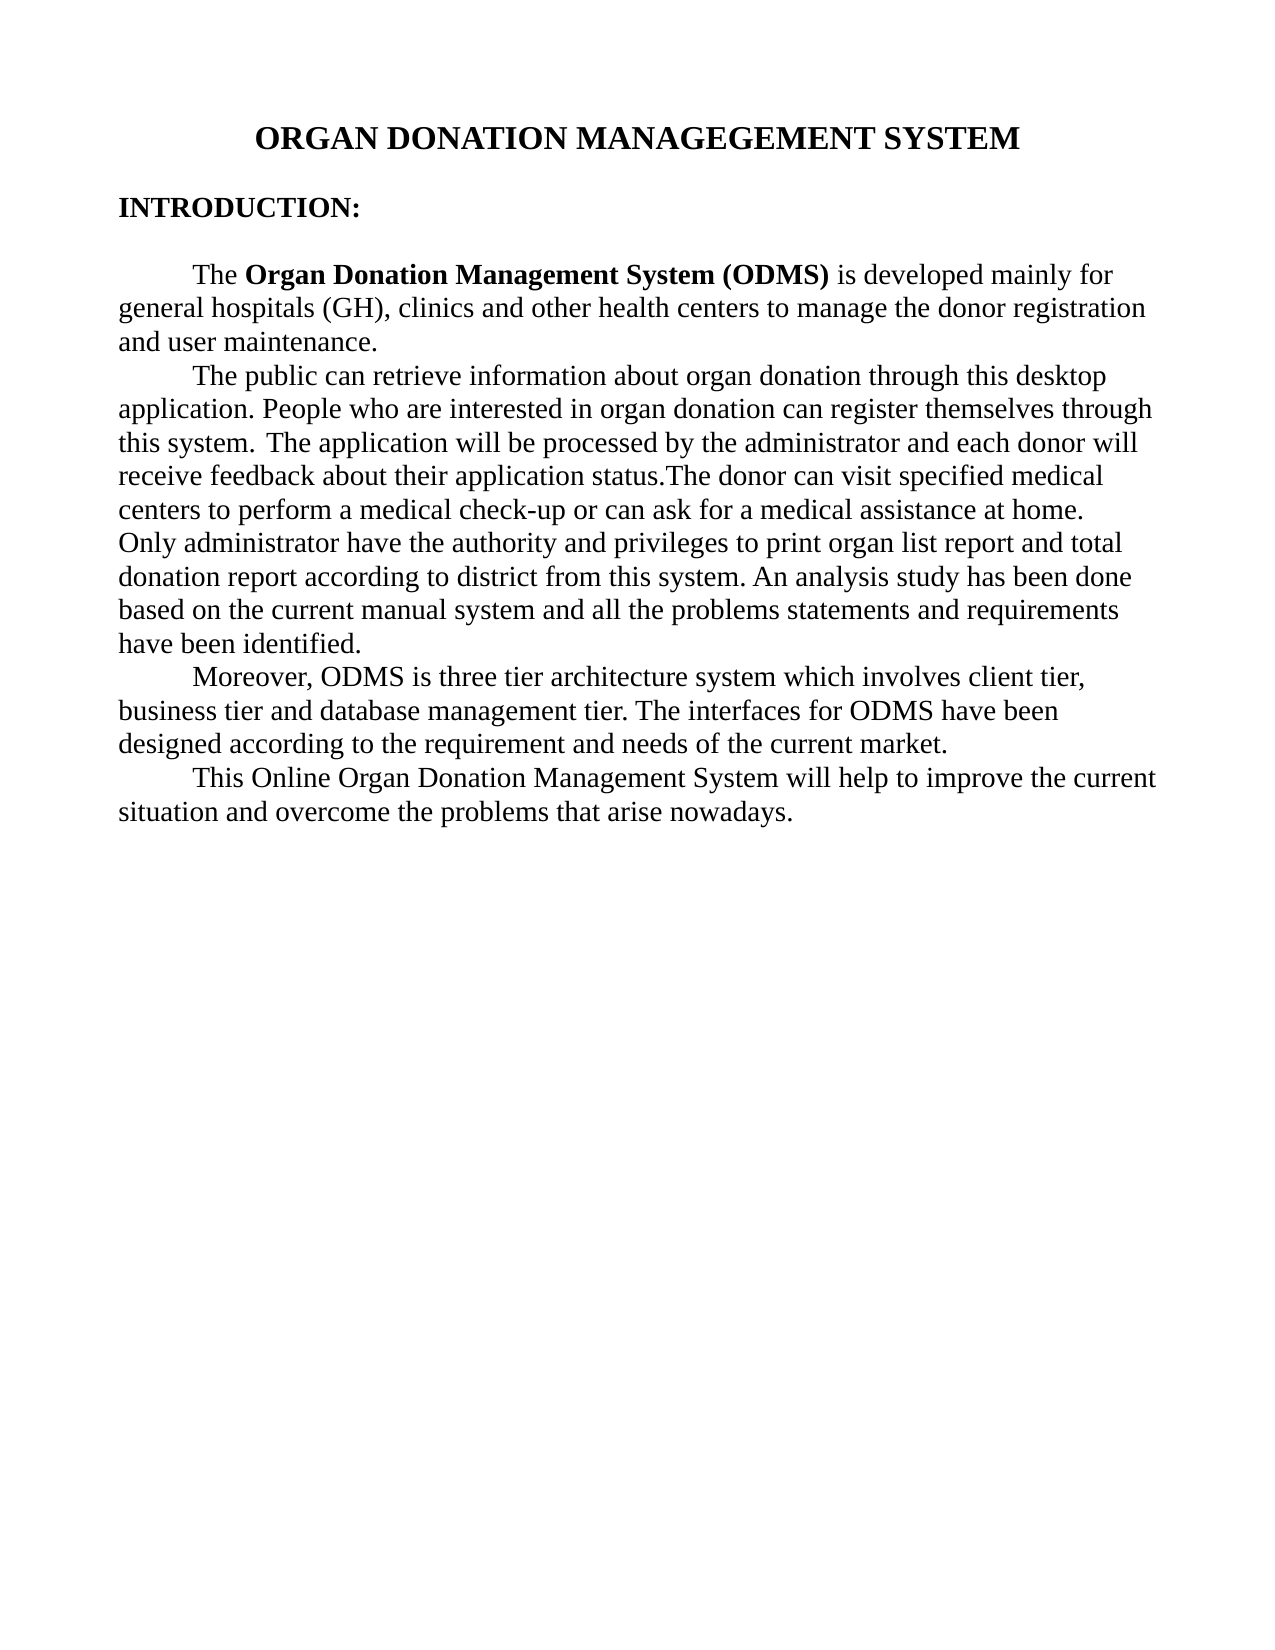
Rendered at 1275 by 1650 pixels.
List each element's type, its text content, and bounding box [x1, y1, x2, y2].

text Moreover, ODMS is three tier architecture system which involves client tier, business tier and database management tier. The interfaces for ODMS have been designed according to the requirement and needs of the current market. [118, 659, 1157, 760]
text ORGAN DONATION MANAGEGEMENT SYSTEM [118, 118, 1157, 156]
text The Organ Donation Management System (ODMS) is developed mainly for general hospitals (GH), clinics and other health centers to manage the donor registration and user maintenance. [118, 257, 1157, 358]
text The public can retrieve information about organ donation through this desktop application. People who are interested in organ donation can register themselves through this system. The application will be processed by the administrator and each donor will receive feedback about their application status.The donor can visit specified medical centers to perform a medical check-up or can ask for a medical assistance at home. [118, 358, 1157, 525]
text INTRODUCTION: [118, 190, 1157, 223]
text This Online Organ Donation Management System will help to improve the current situation and overcome the problems that arise nowadays. [118, 760, 1157, 827]
text Only administrator have the authority and privileges to print organ list report and total donation report according to district from this system. An analysis study has been done based on the current manual system and all the problems statements and requirements have been identified. [118, 525, 1157, 659]
